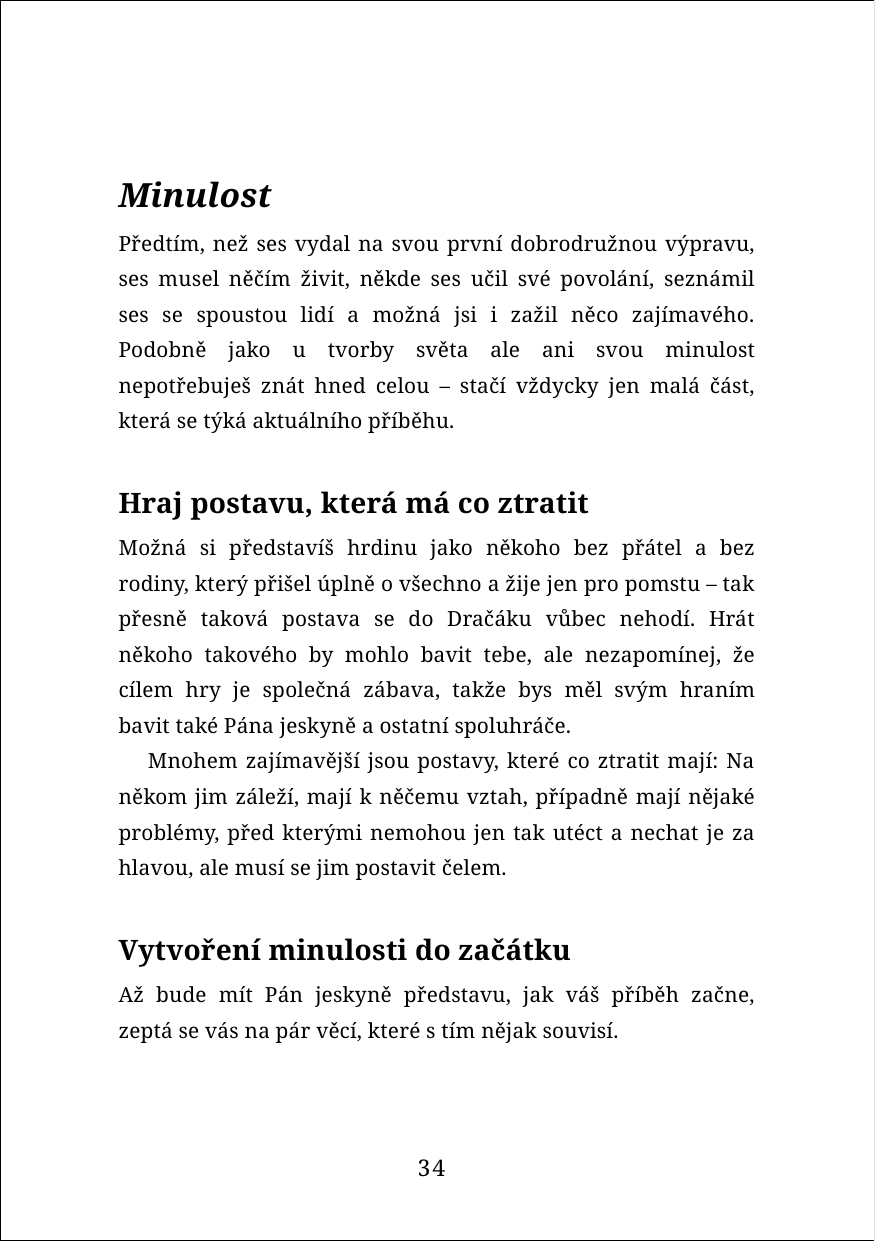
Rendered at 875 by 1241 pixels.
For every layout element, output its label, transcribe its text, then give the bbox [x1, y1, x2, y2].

text Až bude mít Pán jeskyně představu, jak váš příběh začne, zeptá se vás na pár věcí, které s tím nějak souvisí. [118, 980, 756, 1044]
subtitle Minulost [118, 172, 756, 217]
text Předtím, než ses vydal na svou první dobrodružnou výpravu, ses musel něčím živit, někde ses učil své povolání, seznámil ses se spoustou lidí a možná jsi i zažil něco zajímavého. Podobně jako u tvorby světa ale ani svou minulost nepotřebuješ znát hned celou – stačí vždycky jen malá část, která se týká aktuálního příběhu. [118, 229, 756, 435]
subtitle Hraj postavu, která má co ztratit [118, 483, 756, 522]
text Možná si představíš hrdinu jako někoho bez přátel a bez rodiny, který přišel úplně o všechno a žije jen pro pomstu – tak přesně taková postava se do Dračáku vůbec nehodí. Hrát někoho takového by mohlo bavit tebe, ale nezapomínej, že cílem hry je společná zábava, takže bys měl svým hraním bavit také Pána jeskyně a ostatní spoluhráče. Mnohem zajímavější jsou postavy, které co ztratit mají: Na někom jim záleží, mají k něčemu vztah, případně mají nějaké problémy, před kterými nemohou jen tak utéct a nechat je za hlavou, ale musí se jim postavit čelem. [118, 533, 756, 882]
subtitle Vytvoření minulosti do začátku [118, 930, 756, 968]
